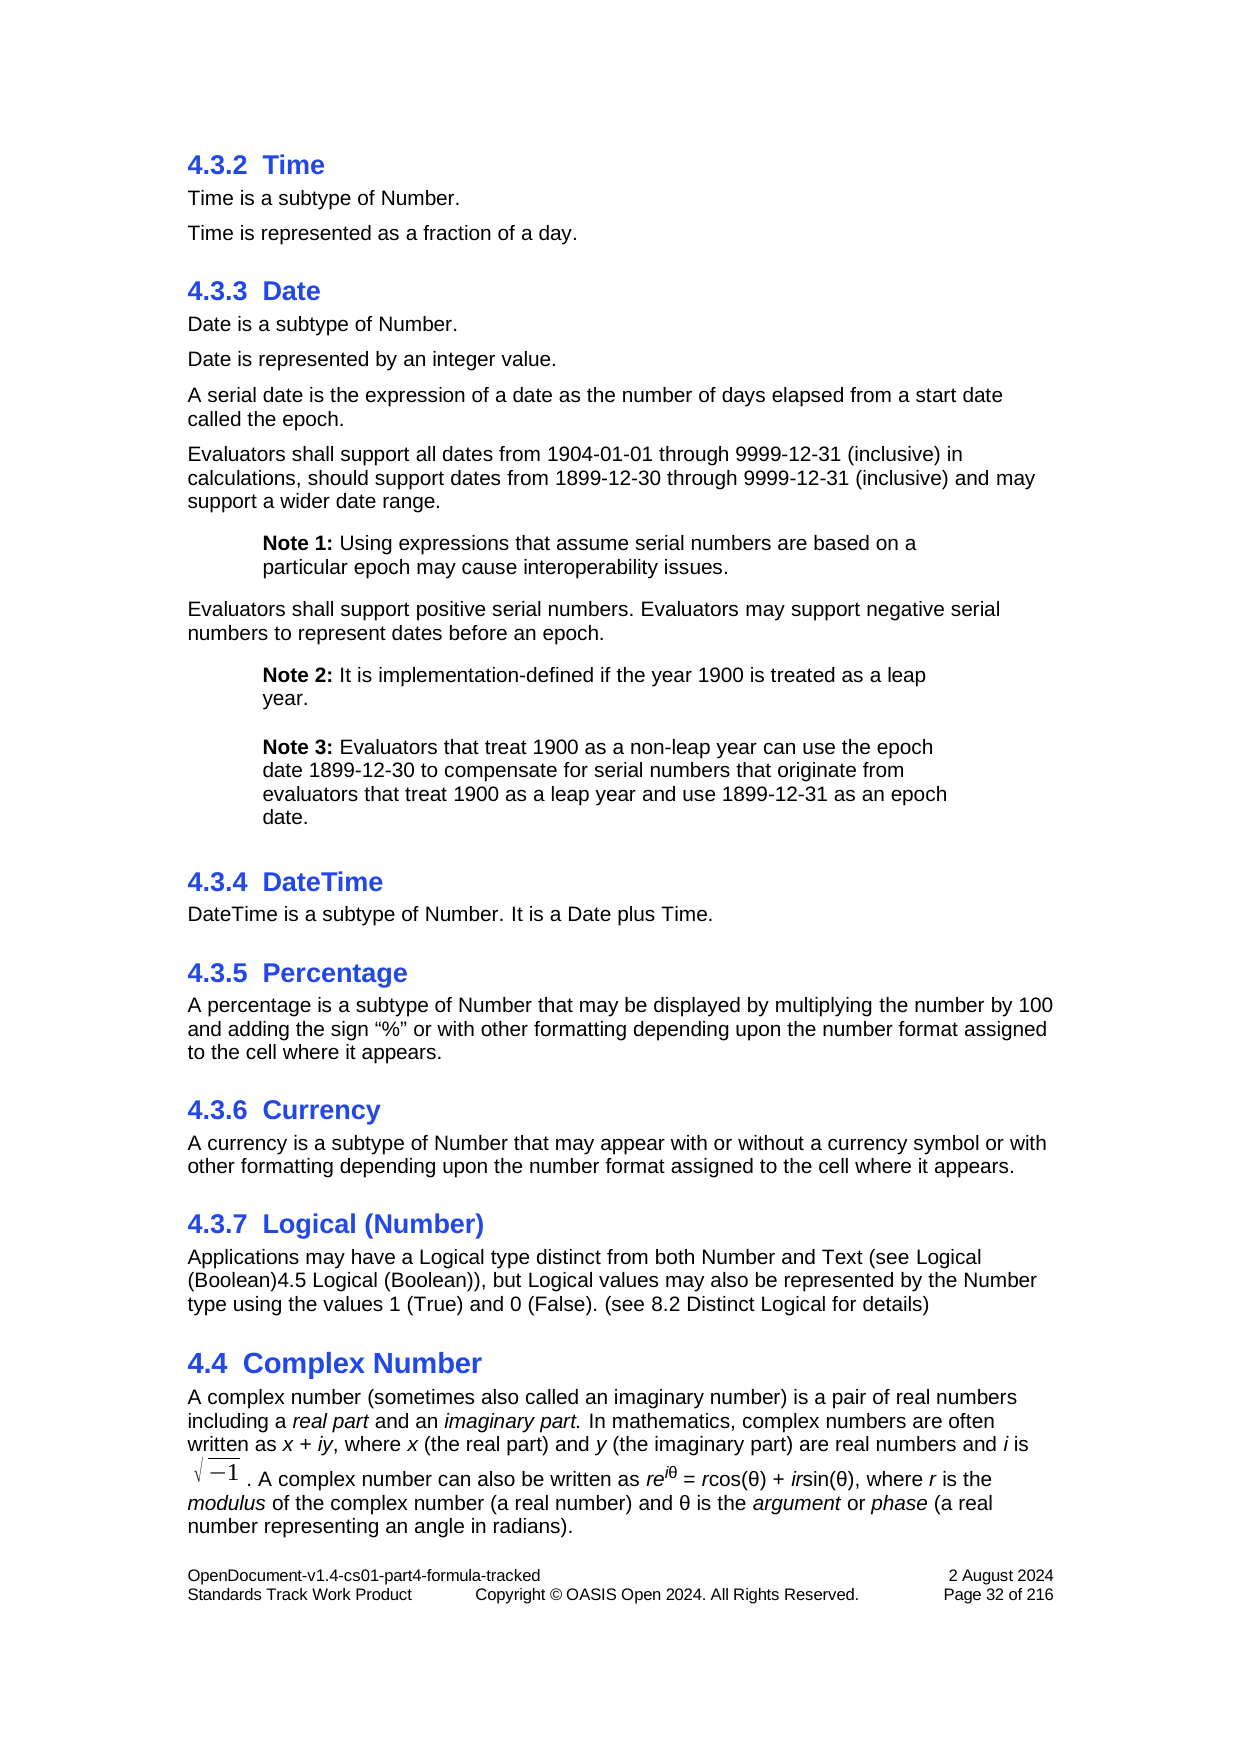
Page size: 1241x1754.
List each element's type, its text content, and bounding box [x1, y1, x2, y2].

text Date is a subtype of Number. [187, 312, 1053, 336]
subtitle Currency [187, 1095, 1053, 1125]
text Applications may have a Logical type distinct from both Number and Text (see Logical (Boolean)4.5 Logical (Boolean)), but Logical values may also be represented by the Number type using the values 1 (True) and 0 (False). (see 8.2 Distinct Logical for details) [187, 1245, 1053, 1316]
subtitle DateTime [187, 867, 1053, 897]
text A currency is a subtype of Number that may appear with or without a currency symbol or with other formatting depending upon the number format assigned to the cell where it appears. [187, 1131, 1053, 1178]
subtitle Percentage [187, 957, 1053, 987]
text Note 1: Using expressions that assume serial numbers are based on a particular epoch may cause interoperability issues. [262, 532, 978, 579]
subtitle Time [187, 150, 1053, 180]
text A percentage is a subtype of Number that may be displayed by multiplying the number by 100 and adding the sign “%” or with other formatting depending upon the number format assigned to the cell where it appears. [187, 993, 1053, 1064]
text A complex number (sometimes also called an imaginary number) is a pair of real numbers including a real part and an imaginary part. In mathematics, complex numbers are often written as x + iy, where x (the real part) and y (the imaginary part) are real numbers and i is . A complex number can also be written as reiθ = rcos(θ) + irsin(θ), where r is the modulus of the complex number (a real number) and θ is the argument or phase (a real number representing an angle in radians). [187, 1386, 1053, 1538]
text Time is represented as a fraction of a day. [187, 222, 1053, 245]
text Date is represented by an integer value. [187, 348, 1053, 371]
subtitle Complex Number [187, 1347, 1053, 1379]
subtitle Date [187, 276, 1053, 306]
text Note 2: It is implementation-defined if the year 1900 is treated as a leap year. [262, 663, 978, 710]
text Time is a subtype of Number. [187, 186, 1053, 209]
text DateTime is a subtype of Number. It is a Date plus Time. [187, 903, 1053, 926]
subtitle Logical (Number) [187, 1209, 1053, 1239]
text Evaluators shall support all dates from 1904-01-01 through 9999-12-31 (inclusive) in calculations, should support dates from 1899-12-30 through 9999-12-31 (inclusive) and may support a wider date range. [187, 443, 1053, 513]
text Evaluators shall support positive serial numbers. Evaluators may support negative serial numbers to represent dates before an epoch. [187, 597, 1053, 644]
text Note 3: Evaluators that treat 1900 as a non-leap year can use the epoch date 1899-12-30 to compensate for serial numbers that originate from evaluators that treat 1900 as a leap year and use 1899-12-31 as an epoch date. [262, 735, 978, 829]
text A serial date is the expression of a date as the number of days elapsed from a start date called the epoch. [187, 383, 1053, 431]
